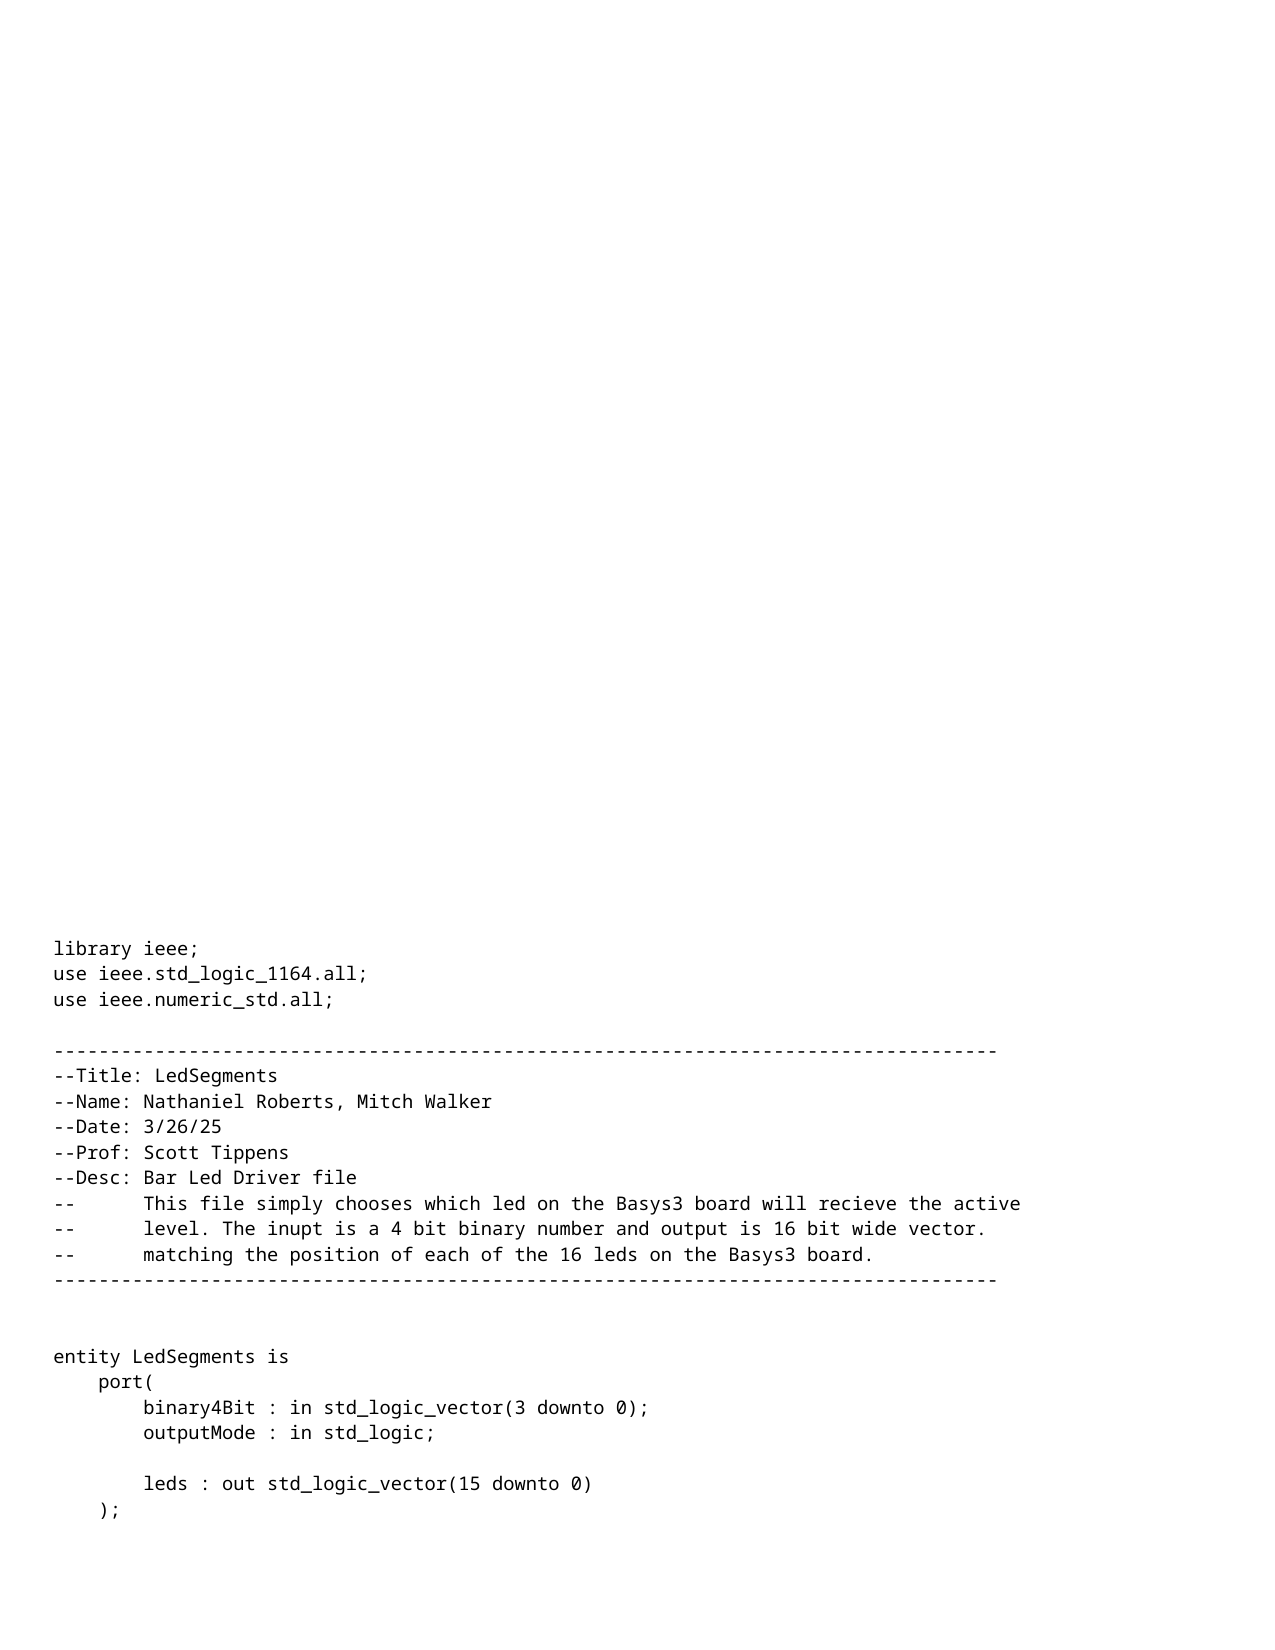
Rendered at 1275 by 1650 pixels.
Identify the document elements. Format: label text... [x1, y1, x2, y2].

text -- matching the position of each of the 16 leds on the Basys3 board. [53, 1241, 1216, 1267]
text -- This file simply chooses which led on the Basys3 board will recieve the active [53, 1190, 1216, 1216]
text --Title: LedSegments [53, 1062, 1216, 1088]
text entity LedSegments is [53, 1343, 1216, 1369]
text --Desc: Bar Led Driver file [53, 1164, 1216, 1190]
text leds : out std_logic_vector(15 downto 0) [53, 1471, 1216, 1496]
text use ieee.std_logic_1164.all; [53, 960, 1216, 986]
text --Name: Nathaniel Roberts, Mitch Walker [53, 1088, 1216, 1113]
text ------------------------------------------------------------------------------------ [53, 1037, 1216, 1062]
text -- level. The inupt is a 4 bit binary number and output is 16 bit wide vector. [53, 1216, 1216, 1241]
text outputMode : in std_logic; [53, 1420, 1216, 1445]
text --Prof: Scott Tippens [53, 1139, 1216, 1164]
text use ieee.numeric_std.all; [53, 986, 1216, 1011]
text --Date: 3/26/25 [53, 1113, 1216, 1139]
text library ieee; [53, 935, 1216, 960]
text binary4Bit : in std_logic_vector(3 downto 0); [53, 1394, 1216, 1420]
text ------------------------------------------------------------------------------------ [53, 1267, 1216, 1292]
text port( [53, 1369, 1216, 1394]
text ); [53, 1496, 1216, 1522]
